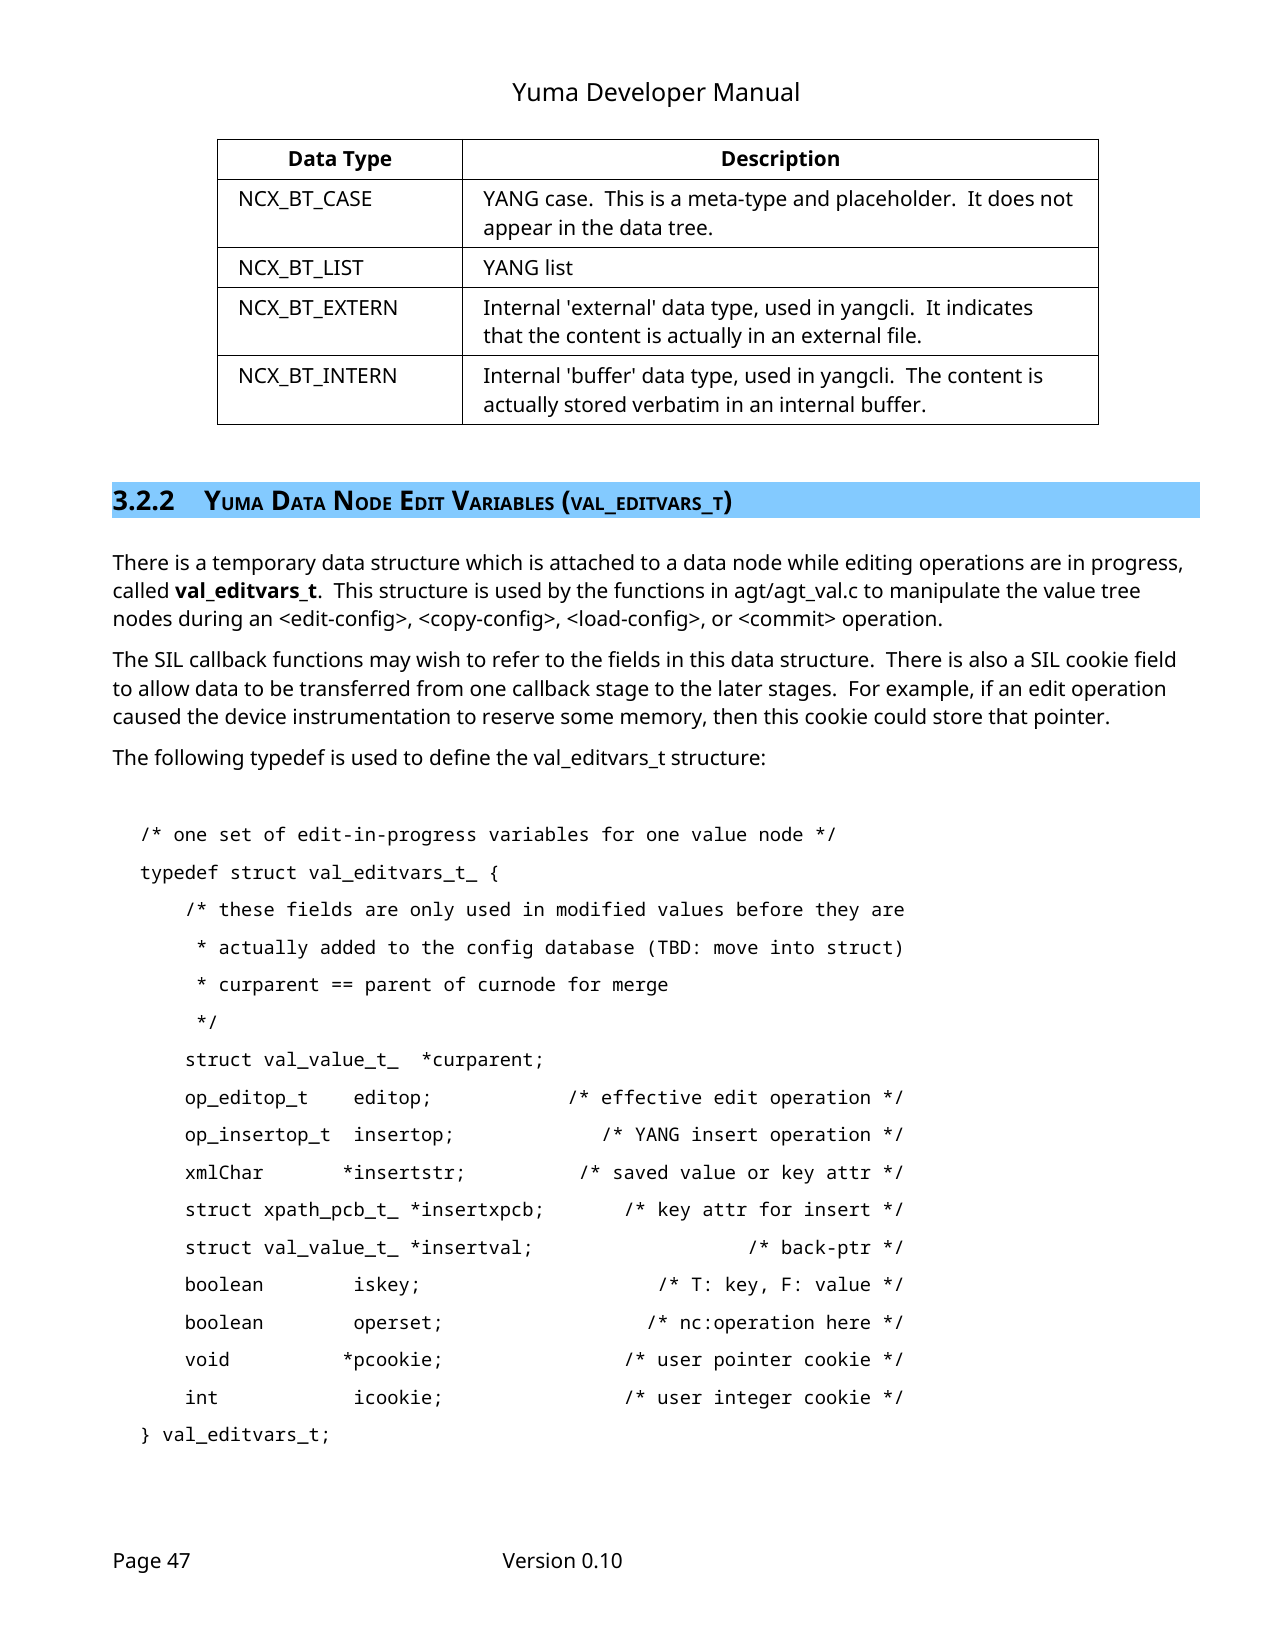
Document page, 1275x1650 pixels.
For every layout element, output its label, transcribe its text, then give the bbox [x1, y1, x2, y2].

text */ [139, 1009, 1200, 1035]
text The SIL callback functions may wish to refer to the fields in this data structure. There is also a SIL cookie field to allow data to be transferred from one callback stage to the later stages. For example, if an edit operation caused the device instrumentation to reserve some memory, then this cookie could store that pointer. [112, 645, 1200, 731]
text The following typedef is used to define the val_editvars_t structure: [112, 743, 1200, 772]
table_cell YANG case. This is a meta-type and placeholder. It does not appear in the data tree. [463, 180, 1098, 247]
text struct val_value_t_ *curparent; [139, 1047, 1200, 1072]
text int icookie; /* user integer cookie */ [139, 1384, 1200, 1410]
table_cell NCX_BT_LIST [218, 248, 462, 287]
text op_editop_t editop; /* effective edit operation */ [139, 1084, 1200, 1110]
text * curparent == parent of curnode for merge [139, 972, 1200, 997]
table_cell Internal 'buffer' data type, used in yangcli. The content is actually stored verbatim in an internal buffer. [463, 356, 1098, 424]
table_cell Internal 'external' data type, used in yangcli. It indicates that the content is actually in an external file. [463, 288, 1098, 355]
text xmlChar *insertstr; /* saved value or key attr */ [139, 1159, 1200, 1185]
subtitle Yuma Data Node Edit Variables (val_editvars_t) [112, 482, 1200, 518]
text /* these fields are only used in modified values before they are [139, 897, 1200, 922]
text boolean iskey; /* T: key, F: value */ [139, 1272, 1200, 1297]
text struct xpath_pcb_t_ *insertxpcb; /* key attr for insert */ [139, 1197, 1200, 1222]
table_cell NCX_BT_INTERN [218, 356, 462, 424]
text typedef struct val_editvars_t_ { [139, 859, 1200, 885]
text * actually added to the config database (TBD: move into struct) [139, 934, 1200, 960]
text There is a temporary data structure which is attached to a data node while editing operations are in progress, called val_editvars_t. This structure is used by the functions in agt/agt_val.c to manipulate the value tree nodes during an <edit-config>, <copy-config>, <load-config>, or <commit> operation. [112, 548, 1200, 633]
table_header Data Type [218, 140, 462, 178]
text boolean operset; /* nc:operation here */ [139, 1309, 1200, 1335]
text } val_editvars_t; [139, 1422, 1200, 1447]
text void *pcookie; /* user pointer cookie */ [139, 1347, 1200, 1372]
text /* one set of edit-in-progress variables for one value node */ [139, 822, 1200, 847]
text op_insertop_t insertop; /* YANG insert operation */ [139, 1122, 1200, 1147]
table_cell NCX_BT_CASE [218, 180, 462, 247]
table_cell YANG list [463, 248, 1098, 287]
table_header Description [463, 140, 1098, 178]
text struct val_value_t_ *insertval; /* back-ptr */ [139, 1234, 1200, 1260]
table_cell NCX_BT_EXTERN [218, 288, 462, 355]
